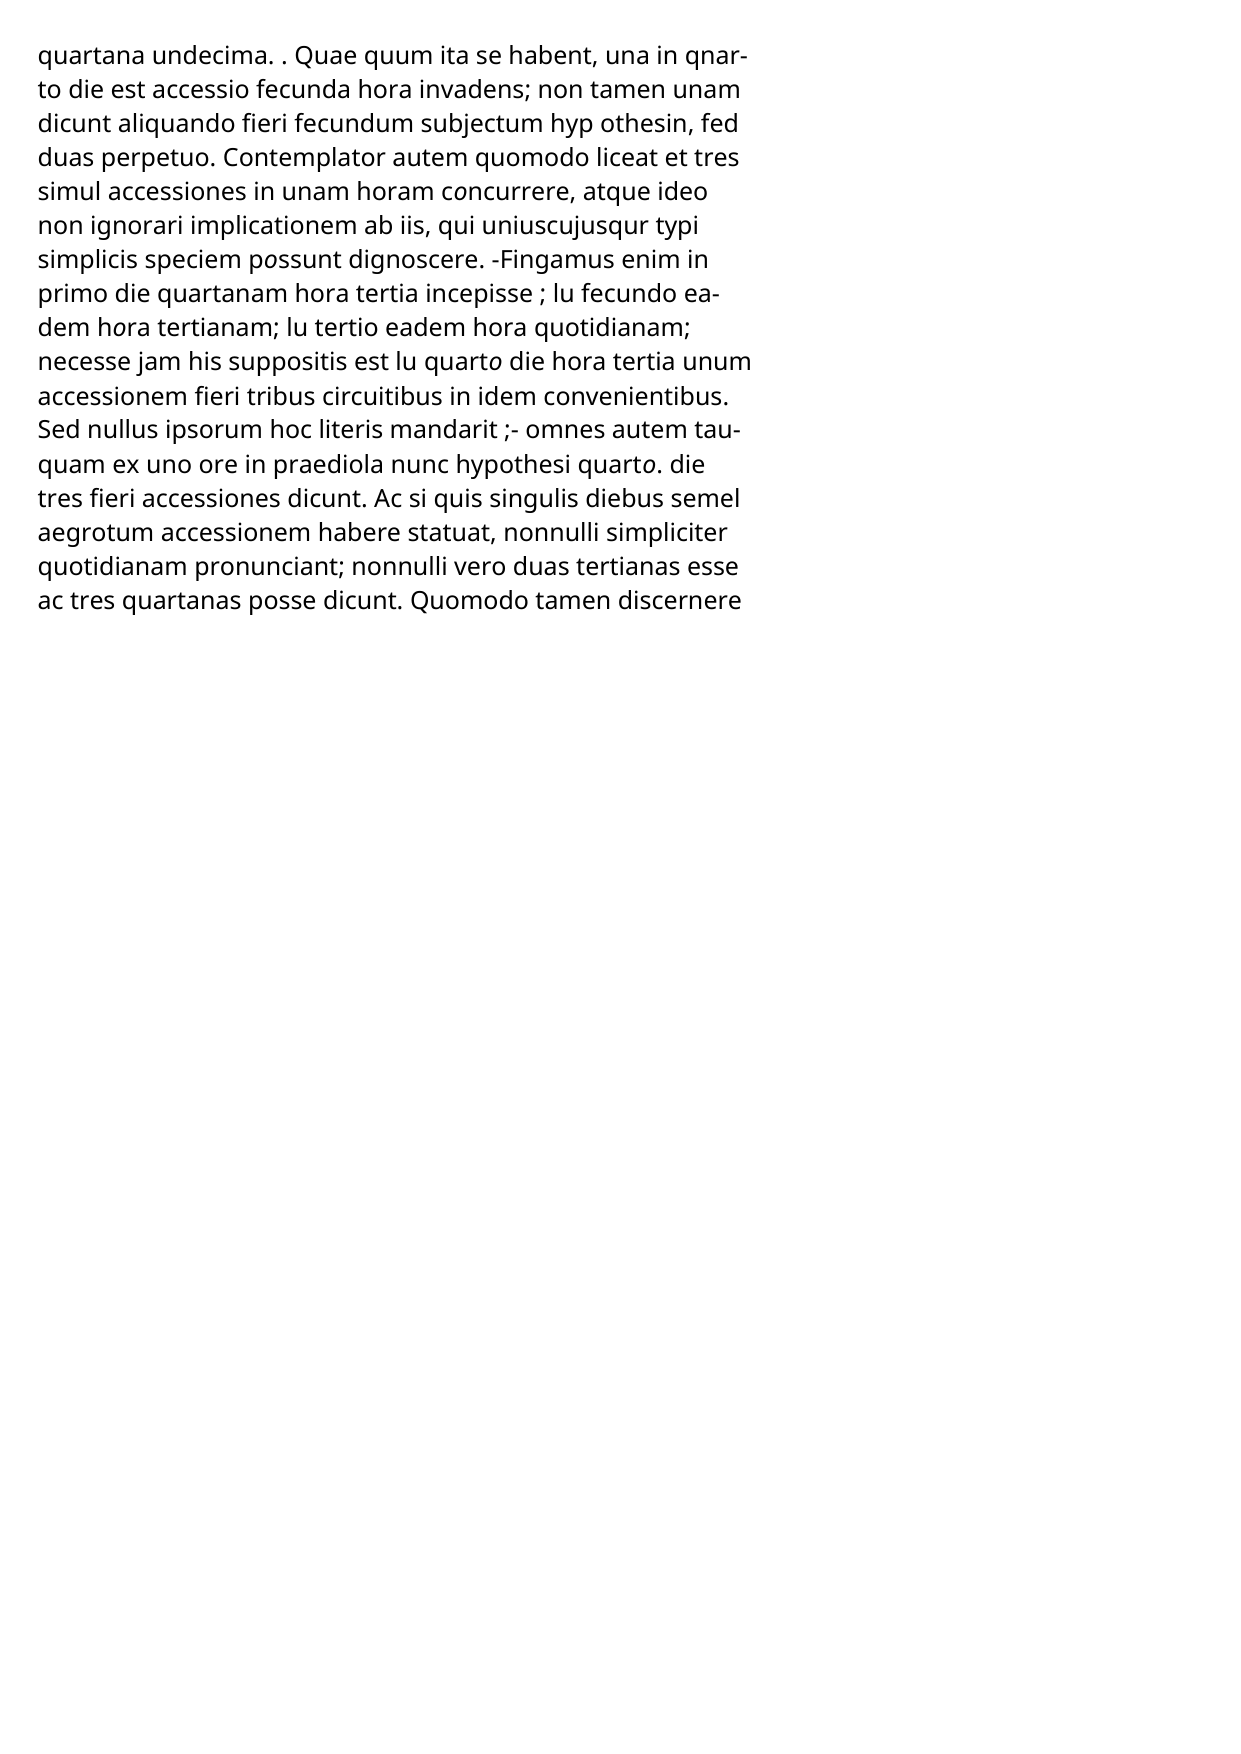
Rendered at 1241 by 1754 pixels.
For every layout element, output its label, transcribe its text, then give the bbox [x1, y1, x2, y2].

text quartana undecima. . Quae quum ita se habent, una in qnar- to die est accessio fecunda hora invadens; non tamen unam dicunt aliquando fieri fecundum subjectum hyp othesin, fed duas perpetuo. Contemplator autem quomodo liceat et tres simul accessiones in unam horam concurrere, atque ideo non ignorari implicationem ab iis, qui uniuscujusqur typi simplicis speciem possunt dignoscere. -Fingamus enim in primo die quartanam hora tertia incepisse ; lu fecundo ea- dem hora tertianam; lu tertio eadem hora quotidianam; necesse jam his suppositis est lu quarto die hora tertia unum accessionem fieri tribus circuitibus in idem convenientibus. Sed nullus ipsorum hoc literis mandarit ;- omnes autem tau- quam ex uno ore in praediola nunc hypothesi quarto. die tres fieri accessiones dicunt. Ac si quis singulis diebus semel aegrotum accessionem habere statuat, nonnulli simpliciter quotidianam pronunciant; nonnulli vero duas tertianas esse ac tres quartanas posse dicunt. Quomodo tamen discernere [37, 37, 1203, 617]
